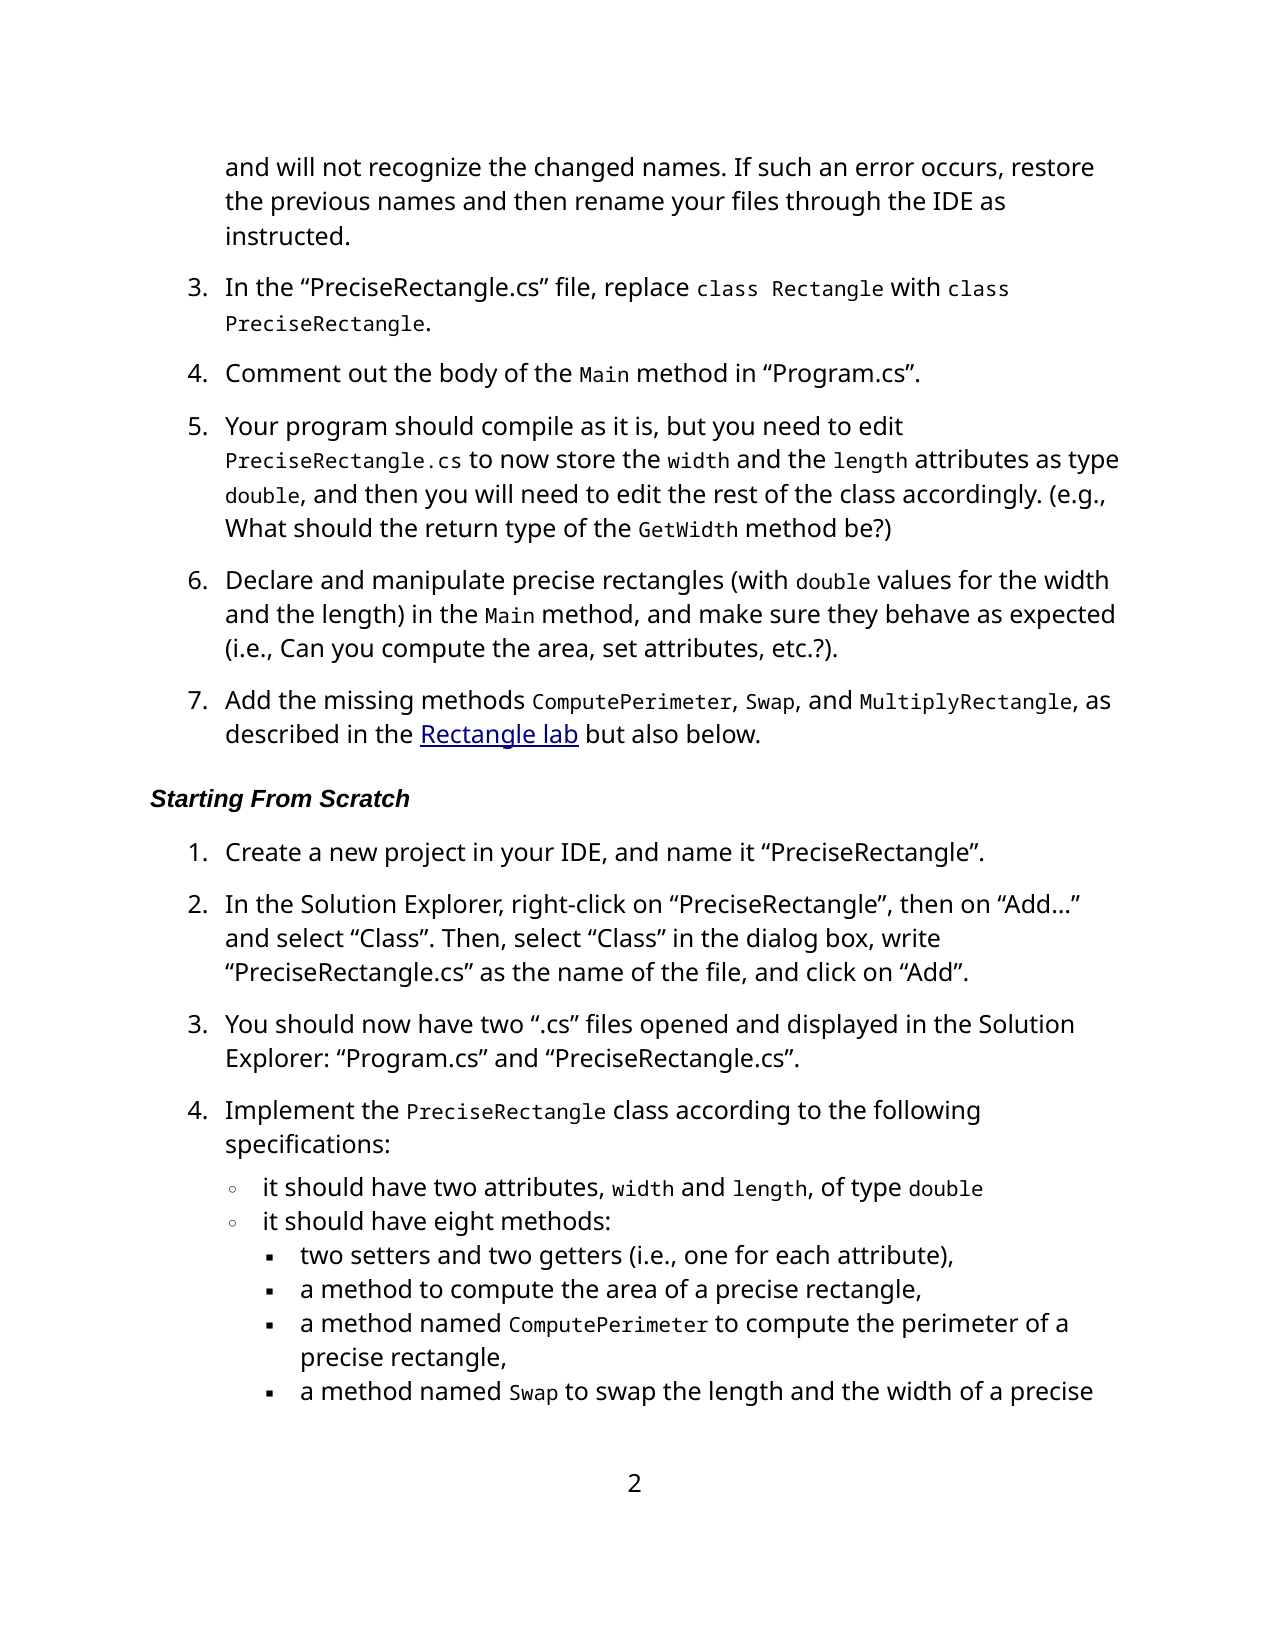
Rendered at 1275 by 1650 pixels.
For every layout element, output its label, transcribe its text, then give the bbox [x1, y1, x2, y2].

list Comment out the body of the Main method in “Program.cs”. [187, 356, 1125, 390]
list In the Solution Explorer, right-click on “PreciseRectangle”, then on “Add…” and select “Class”. Then, select “Class” in the dialog box, write “PreciseRectangle.cs” as the name of the file, and click on “Add”. [187, 886, 1125, 989]
subtitle Starting From Scratch [150, 784, 1125, 813]
list it should have eight methods: [225, 1204, 1125, 1238]
list In the “PreciseRectangle.cs” file, replace class Rectangle with class PreciseRectangle. [187, 270, 1125, 338]
list it should have two attributes, width and length, of type double [225, 1170, 1125, 1204]
list a method named Swap to swap the length and the width of a precise [262, 1374, 1125, 1408]
list Declare and manipulate precise rectangles (with double values for the width and the length) in the Main method, and make sure they behave as expected (i.e., Can you compute the area, set attributes, etc.?). [187, 562, 1125, 664]
list two setters and two getters (i.e., one for each attribute), [262, 1238, 1125, 1272]
list Create a new project in your IDE, and name it “PreciseRectangle”. [187, 834, 1125, 868]
list a method named ComputePerimeter to compute the perimeter of a precise rectangle, [262, 1306, 1125, 1374]
list and will not recognize the changed names. If such an error occurs, restore the previous names and then rename your files through the IDE as instructed. [187, 150, 1125, 252]
list a method to compute the area of a precise rectangle, [262, 1272, 1125, 1306]
list Implement the PreciseRectangle class according to the following specifications: [187, 1093, 1125, 1161]
list You should now have two “.cs” files opened and displayed in the Solution Explorer: “Program.cs” and “PreciseRectangle.cs”. [187, 1007, 1125, 1075]
list Add the missing methods ComputePerimeter, Swap, and MultiplyRectangle, as described in the Rectangle lab but also below. [187, 682, 1125, 751]
list Your program should compile as it is, but you need to edit PreciseRectangle.cs to now store the width and the length attributes as type double, and then you will need to edit the rest of the class accordingly. (e.g., What should the return type of the GetWidth method be?) [187, 408, 1125, 544]
